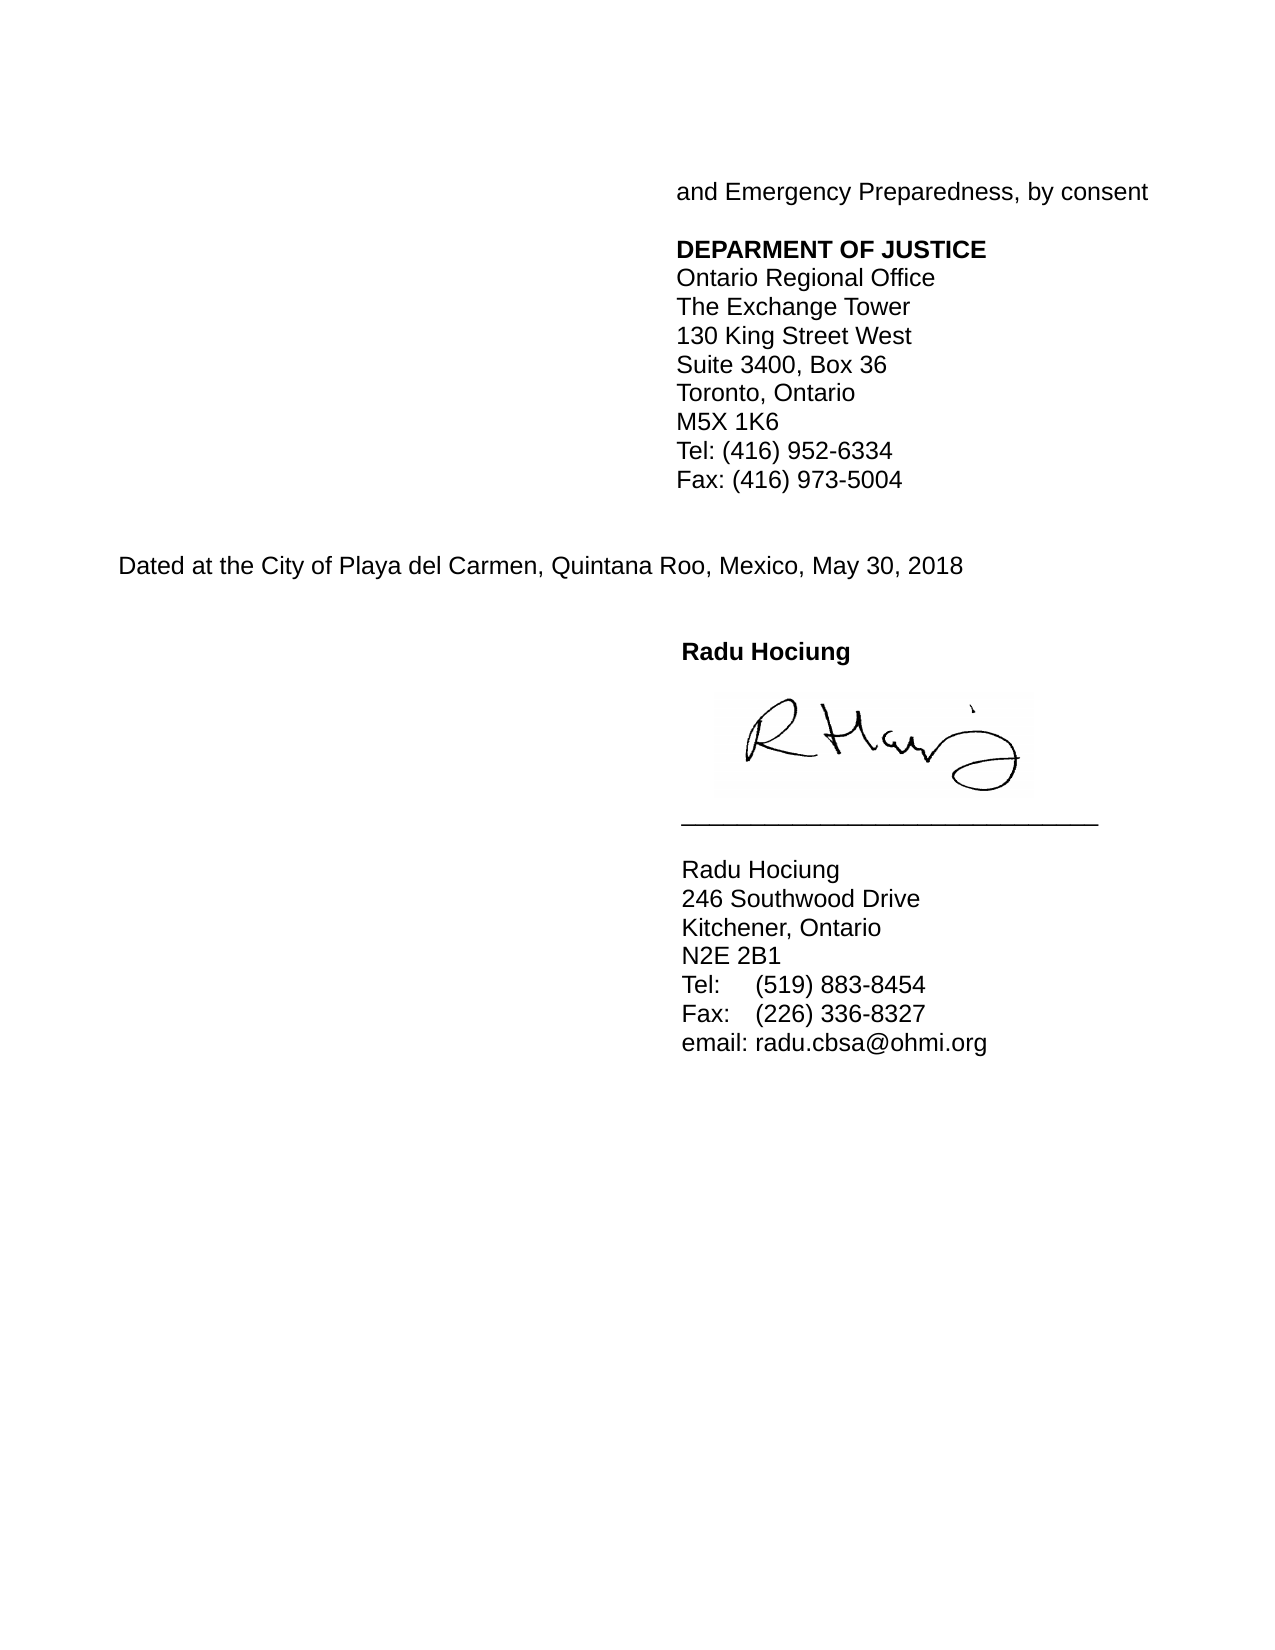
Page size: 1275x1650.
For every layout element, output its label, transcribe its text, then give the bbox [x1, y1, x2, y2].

subtitle Tel: (416) 952-6334 [676, 436, 1157, 464]
subtitle Radu Hociung [681, 637, 1157, 666]
subtitle Radu Hociung [681, 855, 1157, 884]
subtitle and Emergency Preparedness, by consent [676, 177, 1157, 206]
subtitle 246 Southwood Drive [681, 884, 1157, 912]
subtitle email: radu.cbsa@ohmi.org [681, 1027, 1157, 1056]
subtitle N2E 2B1 [681, 941, 1157, 970]
subtitle Dated at the City of Playa del Carmen, Quintana Roo, Mexico, May 30, 2018 [118, 551, 1157, 579]
subtitle DEPARMENT OF JUSTICE [676, 234, 1157, 263]
subtitle Kitchener, Ontario [681, 912, 1157, 941]
picture [714, 691, 1035, 798]
subtitle Suite 3400, Box 36 [676, 349, 1157, 378]
subtitle Toronto, Ontario [676, 378, 1157, 407]
subtitle ______________________________ [681, 666, 1157, 826]
subtitle 130 King Street West [676, 321, 1157, 349]
subtitle Tel: (519) 883-8454 [681, 970, 1157, 999]
subtitle Fax: (226) 336-8327 [681, 999, 1157, 1027]
subtitle M5X 1K6 [676, 407, 1157, 436]
subtitle Ontario Regional Office [676, 263, 1157, 292]
subtitle Fax: (416) 973-5004 [676, 464, 1157, 493]
subtitle The Exchange Tower [676, 292, 1157, 321]
